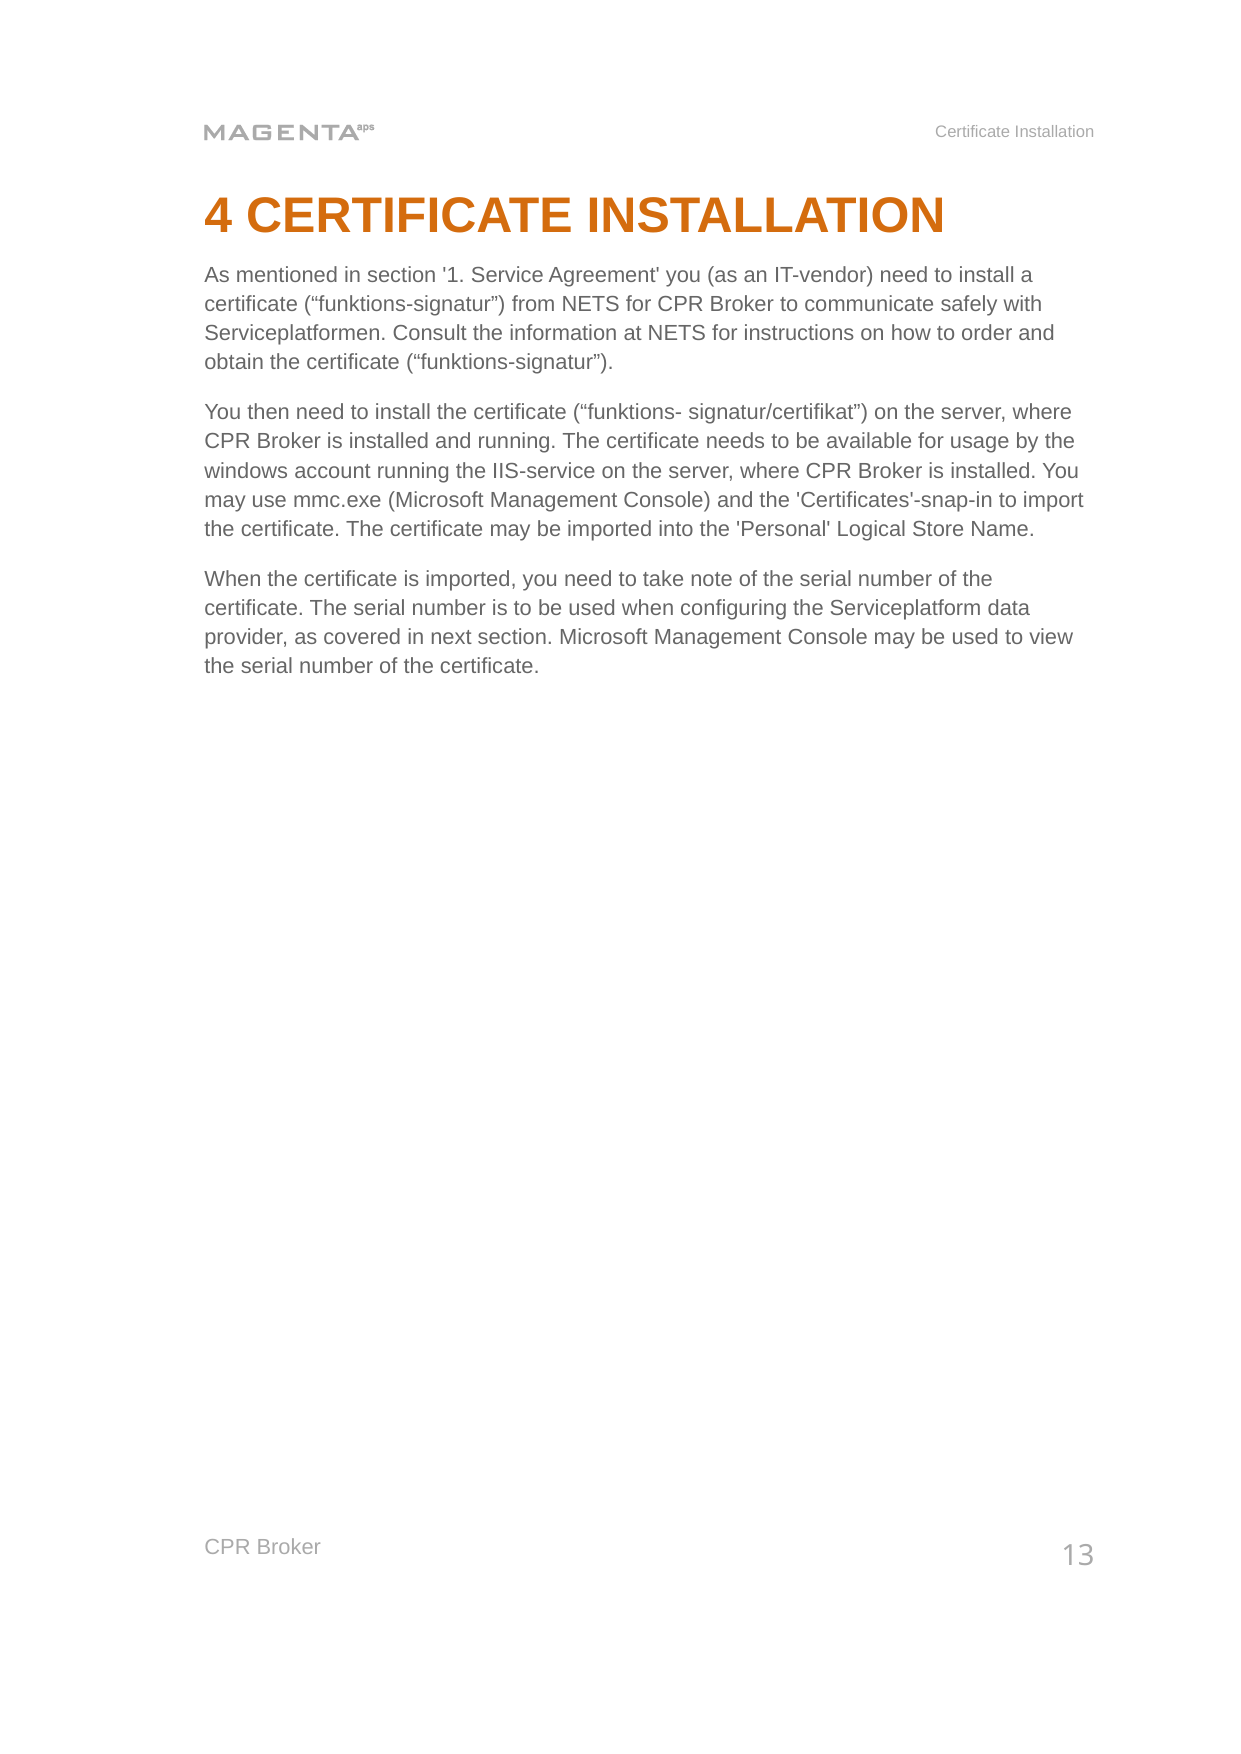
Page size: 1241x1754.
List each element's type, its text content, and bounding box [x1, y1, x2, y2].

text You then need to install the certificate (“funktions- signatur/certifikat”) on the server, where CPR Broker is installed and running. The certificate needs to be available for usage by the windows account running the IIS-service on the server, where CPR Broker is installed. You may use mmc.exe (Microsoft Management Console) and the 'Certificates'-snap-in to import the certificate. The certificate may be imported into the 'Personal' Logical Store Name. [204, 396, 1094, 542]
text As mentioned in section '1. Service Agreement' you (as an IT-vendor) need to install a certificate (“funktions-signatur”) from NETS for CPR Broker to communicate safely with Serviceplatformen. Consult the information at NETS for instructions on how to order and obtain the certificate (“funktions-signatur”). [204, 259, 1094, 376]
text When the certificate is imported, you need to take note of the serial number of the certificate. The serial number is to be used when configuring the Serviceplatform data provider, as covered in next section. Microsoft Management Console may be used to view the serial number of the certificate. [204, 563, 1094, 680]
subtitle Certificate Installation [204, 186, 1094, 244]
